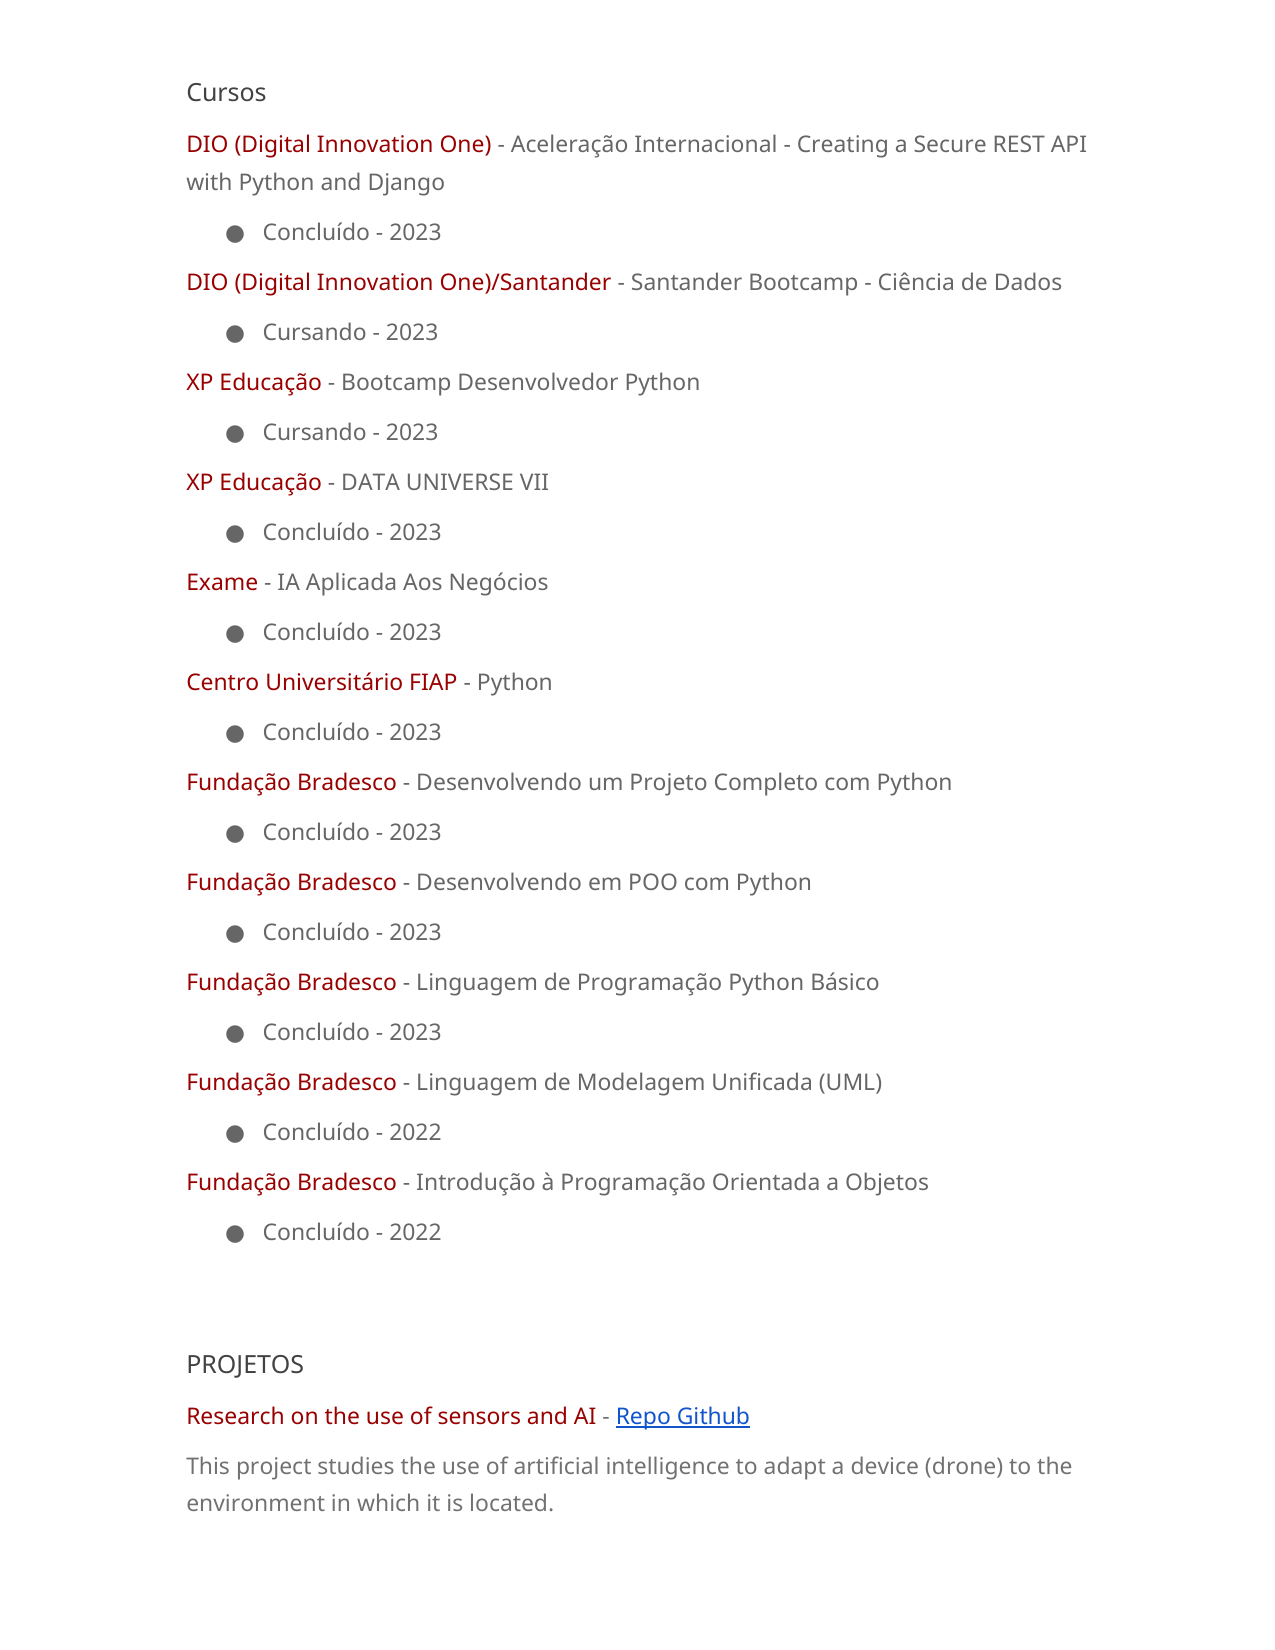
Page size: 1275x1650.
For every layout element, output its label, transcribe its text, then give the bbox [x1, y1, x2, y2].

text Research on the use of sensors and AI - Repo Github [186, 1400, 1087, 1431]
text XP Educação - Bootcamp Desenvolvedor Python [186, 366, 1087, 397]
list Concluído - 2022 [225, 1216, 1087, 1247]
list Concluído - 2023 [225, 716, 1087, 747]
text Fundação Bradesco - Desenvolvendo um Projeto Completo com Python [186, 766, 1087, 797]
text Fundação Bradesco - Desenvolvendo em POO com Python [186, 866, 1087, 897]
text Fundação Bradesco - Introdução à Programação Orientada a Objetos [186, 1166, 1087, 1197]
list Concluído - 2023 [225, 1016, 1087, 1047]
text XP Educação - DATA UNIVERSE VII [186, 466, 1087, 497]
list Cursando - 2023 [225, 316, 1087, 347]
subtitle Cursos [186, 75, 1087, 109]
list Concluído - 2023 [225, 516, 1087, 547]
text This project studies the use of artificial intelligence to adapt a device (drone) to the environment in which it is located. [186, 1450, 1087, 1518]
text Fundação Bradesco - Linguagem de Programação Python Básico [186, 966, 1087, 997]
subtitle PROJETOS [186, 1346, 1087, 1381]
list Concluído - 2023 [225, 916, 1087, 947]
list Concluído - 2023 [225, 616, 1087, 647]
text Exame - IA Aplicada Aos Negócios [186, 566, 1087, 597]
list Concluído - 2022 [225, 1116, 1087, 1147]
list Concluído - 2023 [225, 816, 1087, 847]
list Concluído - 2023 [225, 216, 1087, 247]
list Cursando - 2023 [225, 416, 1087, 447]
text Centro Universitário FIAP - Python [186, 666, 1087, 697]
text DIO (Digital Innovation One)/Santander - Santander Bootcamp - Ciência de Dados [186, 266, 1087, 297]
text DIO (Digital Innovation One) - Aceleração Internacional - Creating a Secure REST API with Python and Django [186, 128, 1087, 197]
text Fundação Bradesco - Linguagem de Modelagem Unificada (UML) [186, 1066, 1087, 1097]
